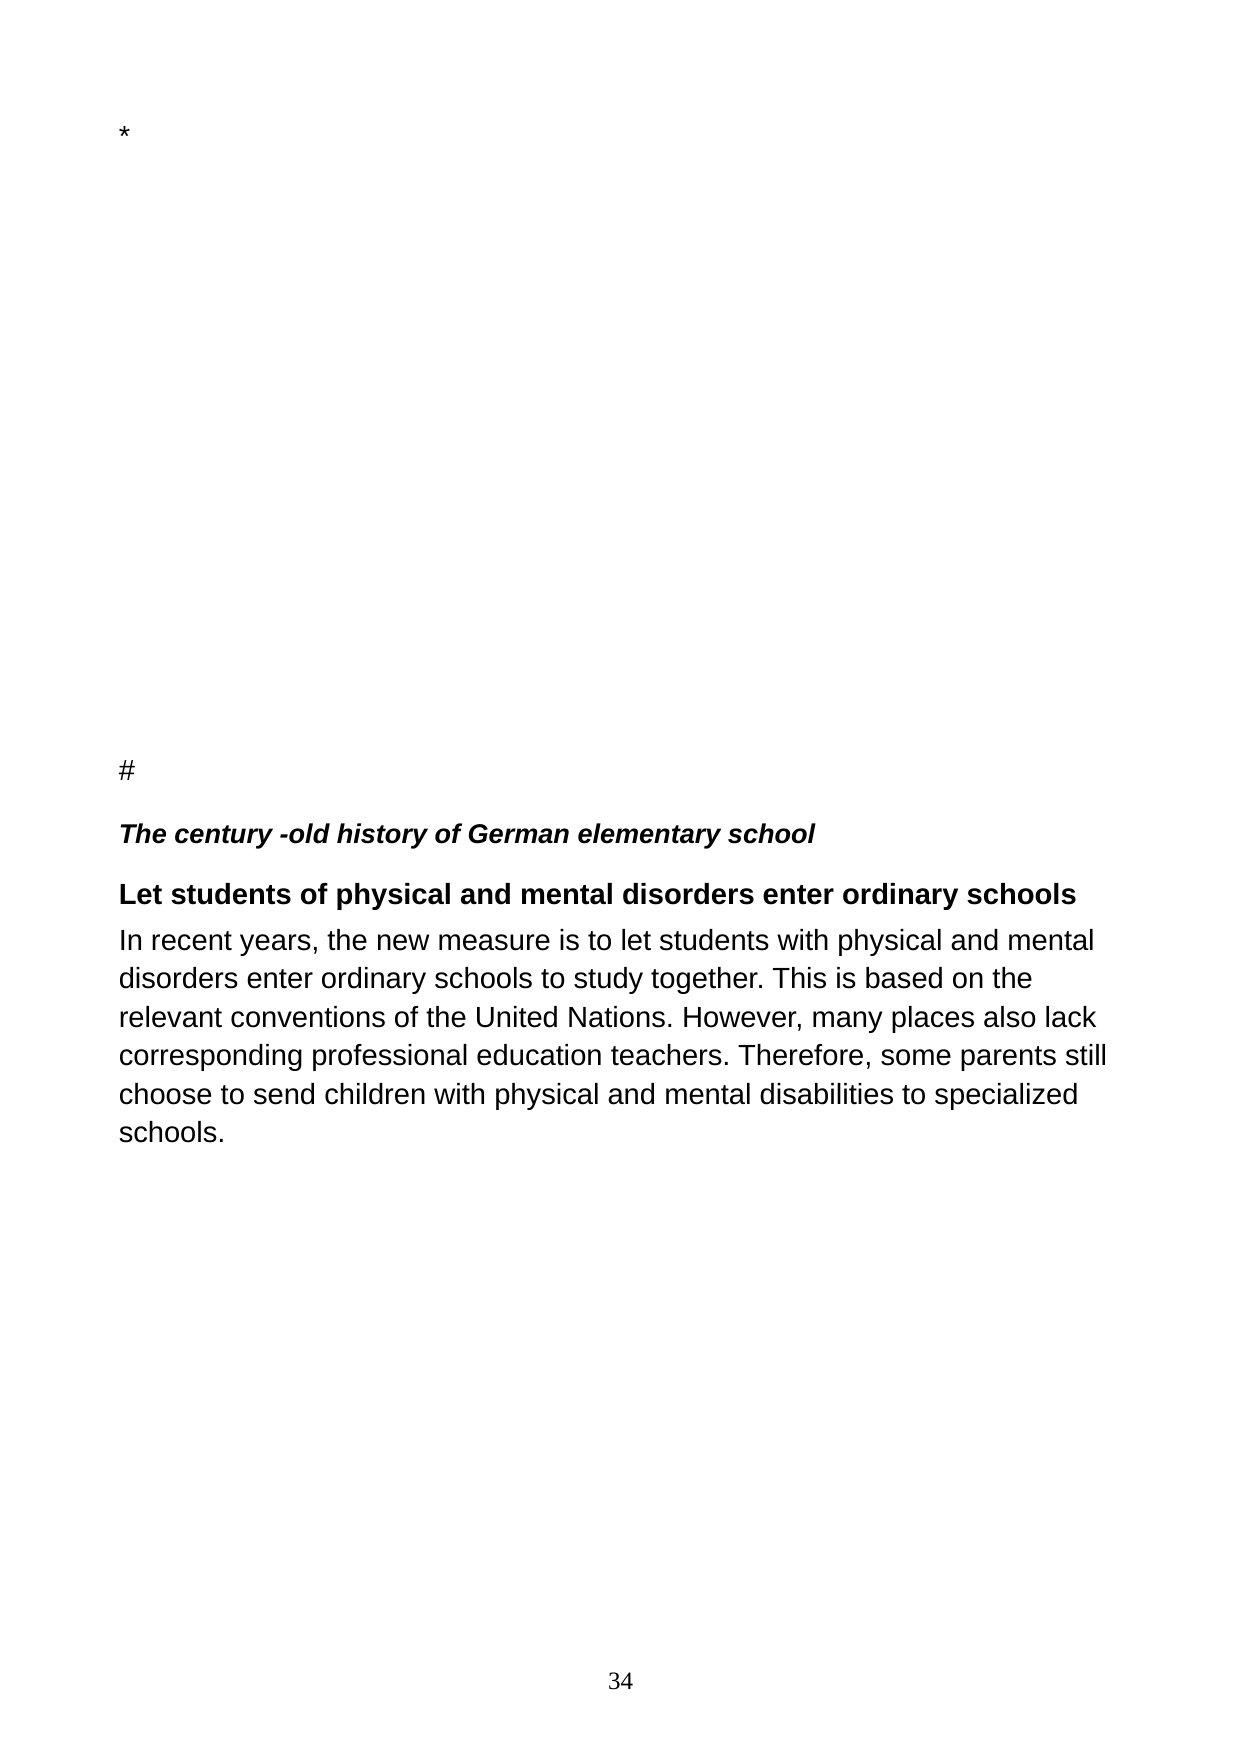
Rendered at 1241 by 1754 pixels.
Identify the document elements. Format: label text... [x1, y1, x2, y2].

text * # [118, 118, 1122, 786]
subtitle Let students of physical and mental disorders enter ordinary schools [118, 877, 1122, 910]
text In recent years, the new measure is to let students with physical and mental disorders enter ordinary schools to study together. This is based on the relevant conventions of the United Nations. However, many places also lack corresponding professional education teachers. Therefore, some parents still choose to send children with physical and mental disabilities to specialized schools. [118, 923, 1122, 1149]
subtitle The century -old history of German elementary school [118, 818, 1122, 849]
